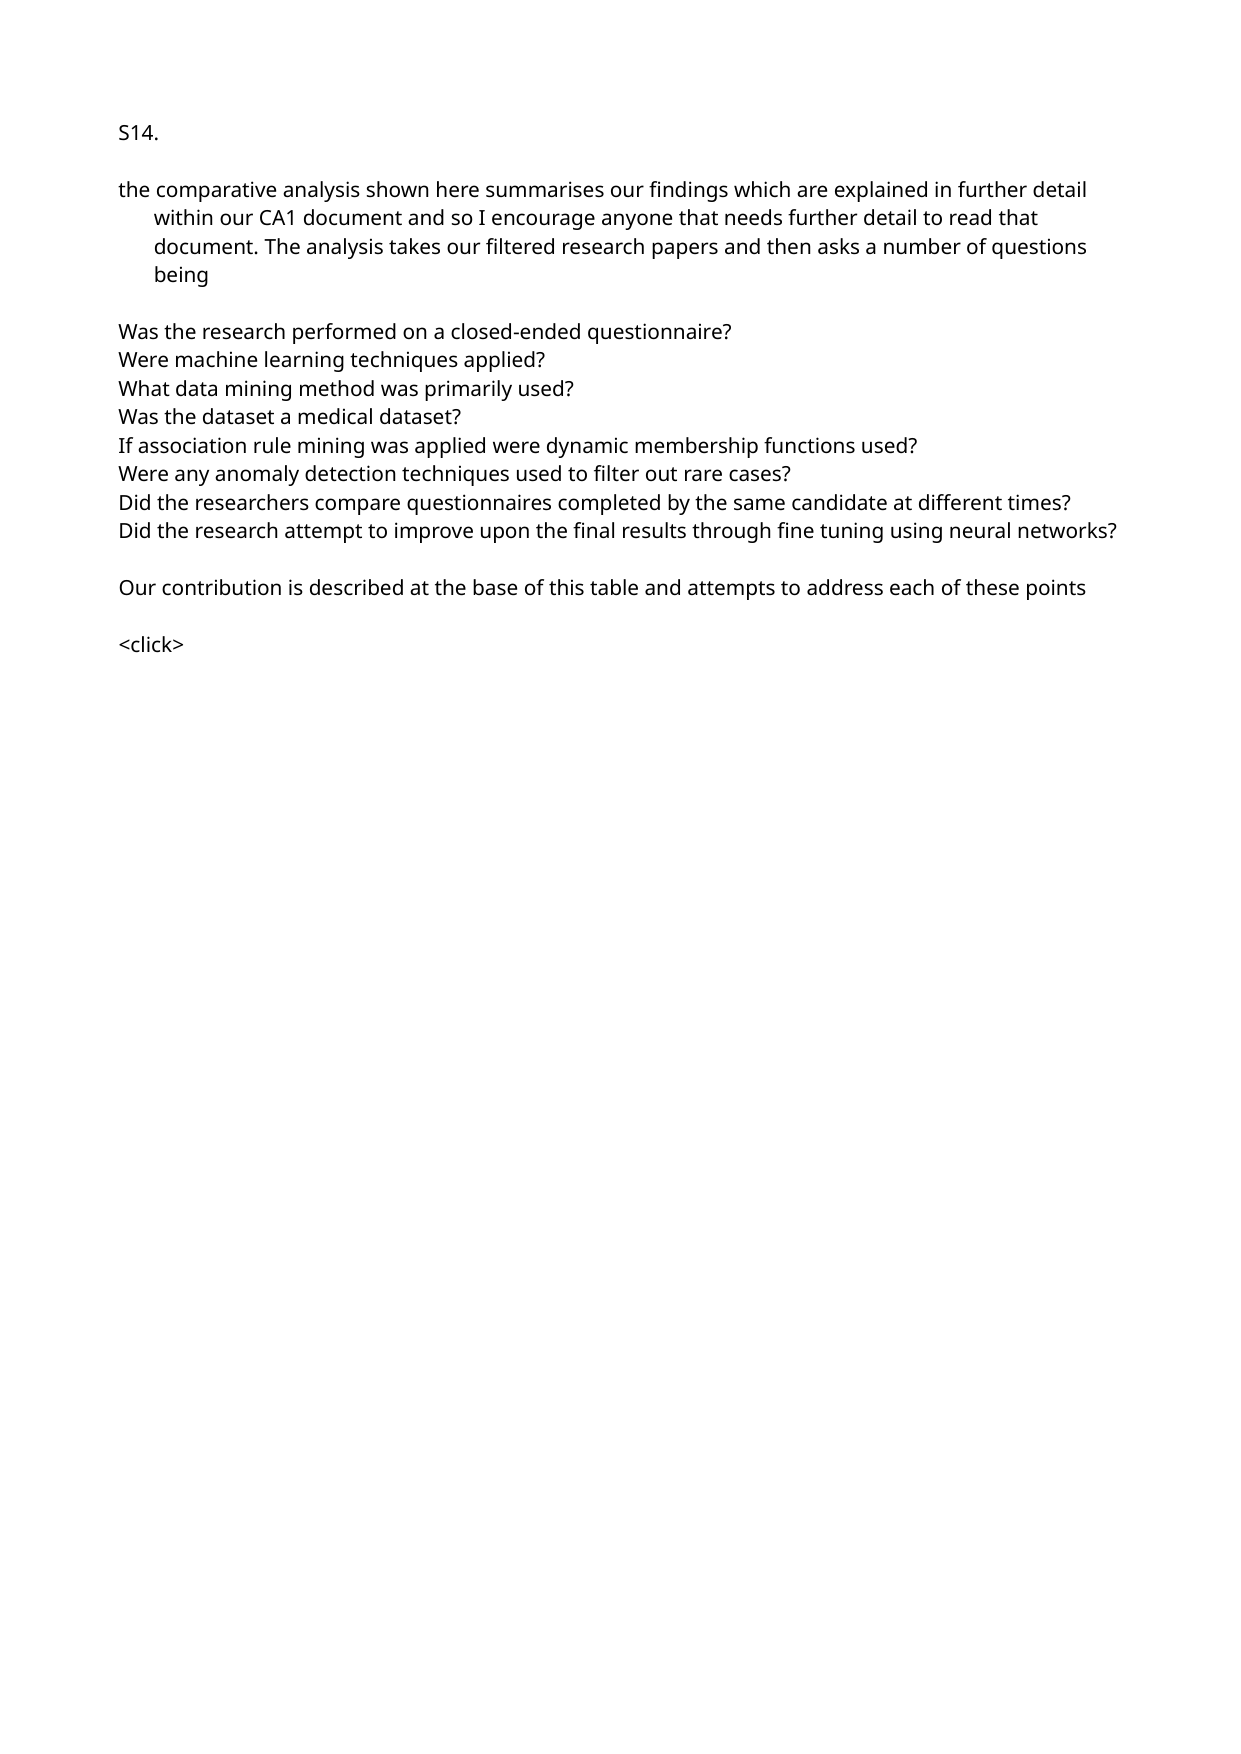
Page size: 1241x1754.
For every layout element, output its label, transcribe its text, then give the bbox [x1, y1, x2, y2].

text Were machine learning techniques applied? [118, 346, 1122, 374]
text Were any anomaly detection techniques used to filter out rare cases? [118, 459, 1122, 488]
text the comparative analysis shown here summarises our findings which are explained in further detail within our CA1 document and so I encourage anyone that needs further detail to read that document. The analysis takes our filtered research papers and then asks a number of questions being [118, 175, 1122, 289]
text Was the dataset a medical dataset? [118, 402, 1122, 431]
text S14. [118, 118, 1122, 147]
text Did the researchers compare questionnaires completed by the same candidate at different times? [118, 488, 1122, 516]
text Our contribution is described at the base of this table and attempts to address each of these points [118, 573, 1122, 602]
text <click> [118, 630, 1122, 658]
text Did the research attempt to improve upon the final results through fine tuning using neural networks? [118, 516, 1122, 545]
text If association rule mining was applied were dynamic membership functions used? [118, 431, 1122, 459]
text What data mining method was primarily used? [118, 374, 1122, 402]
text Was the research performed on a closed-ended questionnaire? [118, 317, 1122, 346]
